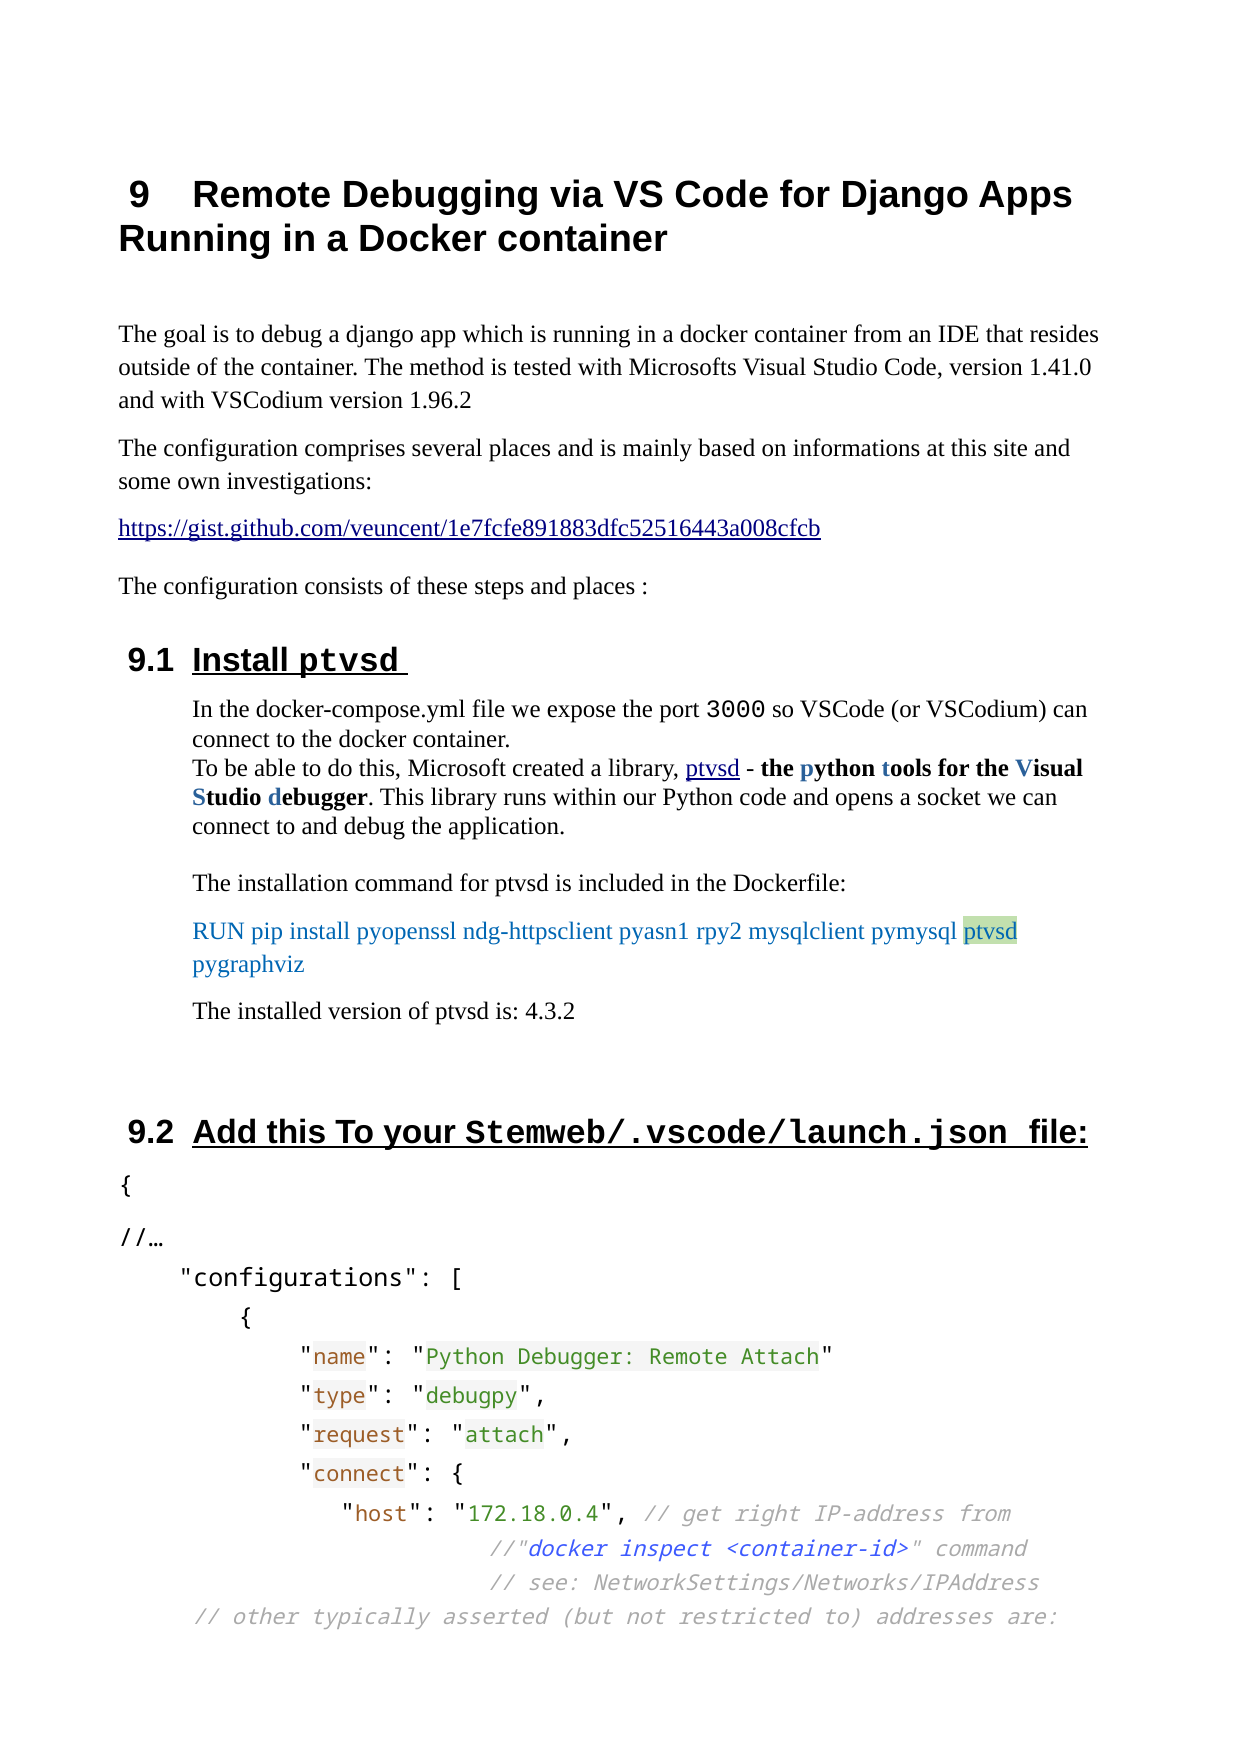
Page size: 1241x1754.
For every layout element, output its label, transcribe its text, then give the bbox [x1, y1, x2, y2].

list To be able to do this, Microsoft created a library, ptvsd - the python tools for the Visual Studio debugger. This library runs within our Python code and opens a socket we can connect to and debug the application. [162, 753, 1122, 839]
text The goal is to debug a django app which is running in a docker container from an IDE that resides outside of the container. The method is tested with Microsofts Visual Studio Code, version 1.41.0 and with VSCodium version 1.96.2 [118, 319, 1122, 414]
subtitle Add this To your Stemweb/.vscode/launch.json file: [118, 1112, 1122, 1154]
text The installation command for ptvsd is included in the Dockerfile: [118, 868, 1122, 897]
text The configuration comprises several places and is mainly based on informations at this site and some own investigations: [118, 433, 1122, 495]
text RUN pip install pyopenssl ndg-httpsclient pyasn1 rpy2 mysqlclient pymysql ptvsd pygraphviz [118, 916, 1122, 978]
text The configuration consists of these steps and places : [118, 571, 1122, 600]
subtitle Install ptvsd [118, 639, 1122, 681]
text The installed version of ptvsd is: 4.3.2 [118, 996, 1122, 1025]
text https://gist.github.com/veuncent/1e7fcfe891883dfc52516443a008cfcb [118, 513, 1122, 542]
subtitle Remote Debugging via VS Code for Django Apps Running in a Docker container [118, 172, 1122, 259]
list In the docker-compose.yml file we expose the port 3000 so VSCode (or VSCodium) can connect to the docker container. [162, 694, 1122, 753]
text { [118, 1166, 1122, 1200]
text //… "configurations": [ { "name": "Python Debugger: Remote Attach" "type": "debugpy", "request": "attach", "connect": { "host": "172.18.0.4", // get right IP-address from //"docker inspect <container-id>" command // see: NetworkSettings/Networks/IPAddress // other typically asserted (but not restricted to) addresses are: [118, 1220, 1122, 1631]
